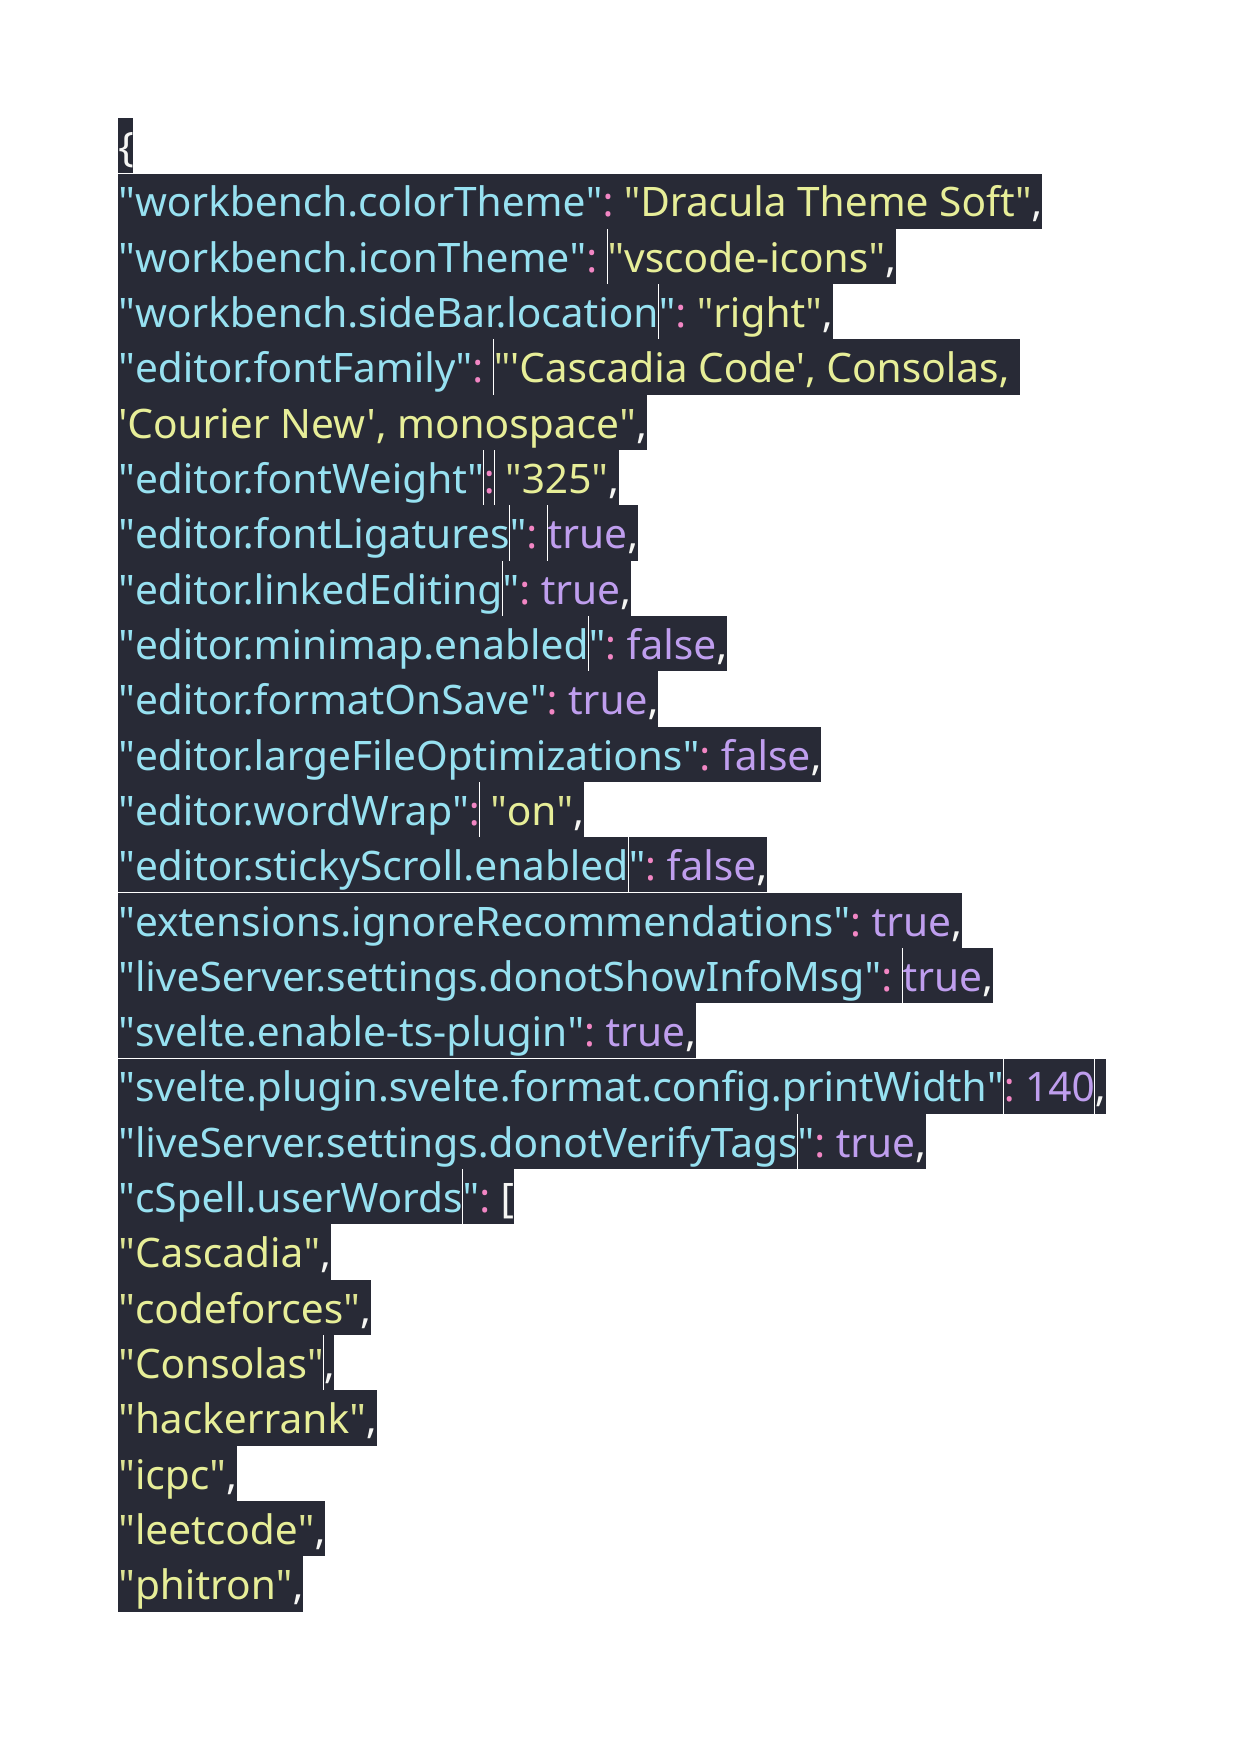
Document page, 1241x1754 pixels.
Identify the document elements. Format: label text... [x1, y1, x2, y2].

text "editor.minimap.enabled": false, [118, 616, 1122, 671]
text "Consolas", [118, 1335, 1122, 1390]
text "icpc", [118, 1446, 1122, 1501]
text "phitron", [118, 1556, 1122, 1612]
text "Cascadia", [118, 1224, 1122, 1280]
text "editor.fontWeight": "325", [118, 450, 1122, 505]
text "extensions.ignoreRecommendations": true, [118, 892, 1122, 948]
text "workbench.sideBar.location": "right", [118, 284, 1122, 339]
text "editor.wordWrap": "on", [118, 782, 1122, 837]
text { [118, 118, 1122, 173]
text "svelte.enable-ts-plugin": true, [118, 1003, 1122, 1058]
text "hackerrank", [118, 1390, 1122, 1446]
text "cSpell.userWords": [ [118, 1169, 1122, 1224]
text "codeforces", [118, 1280, 1122, 1335]
text "workbench.colorTheme": "Dracula Theme Soft", [118, 173, 1122, 229]
text "liveServer.settings.donotVerifyTags": true, [118, 1114, 1122, 1169]
text "editor.largeFileOptimizations": false, [118, 727, 1122, 782]
text "editor.linkedEditing": true, [118, 561, 1122, 616]
text "workbench.iconTheme": "vscode-icons", [118, 229, 1122, 284]
text "editor.stickyScroll.enabled": false, [118, 837, 1122, 892]
text "editor.formatOnSave": true, [118, 671, 1122, 727]
text "liveServer.settings.donotShowInfoMsg": true, [118, 948, 1122, 1003]
text "leetcode", [118, 1501, 1122, 1556]
text "editor.fontLigatures": true, [118, 505, 1122, 561]
text "editor.fontFamily": "'Cascadia Code', Consolas, 'Courier New', monospace", [118, 339, 1122, 450]
text "svelte.plugin.svelte.format.config.printWidth": 140, [118, 1058, 1122, 1114]
